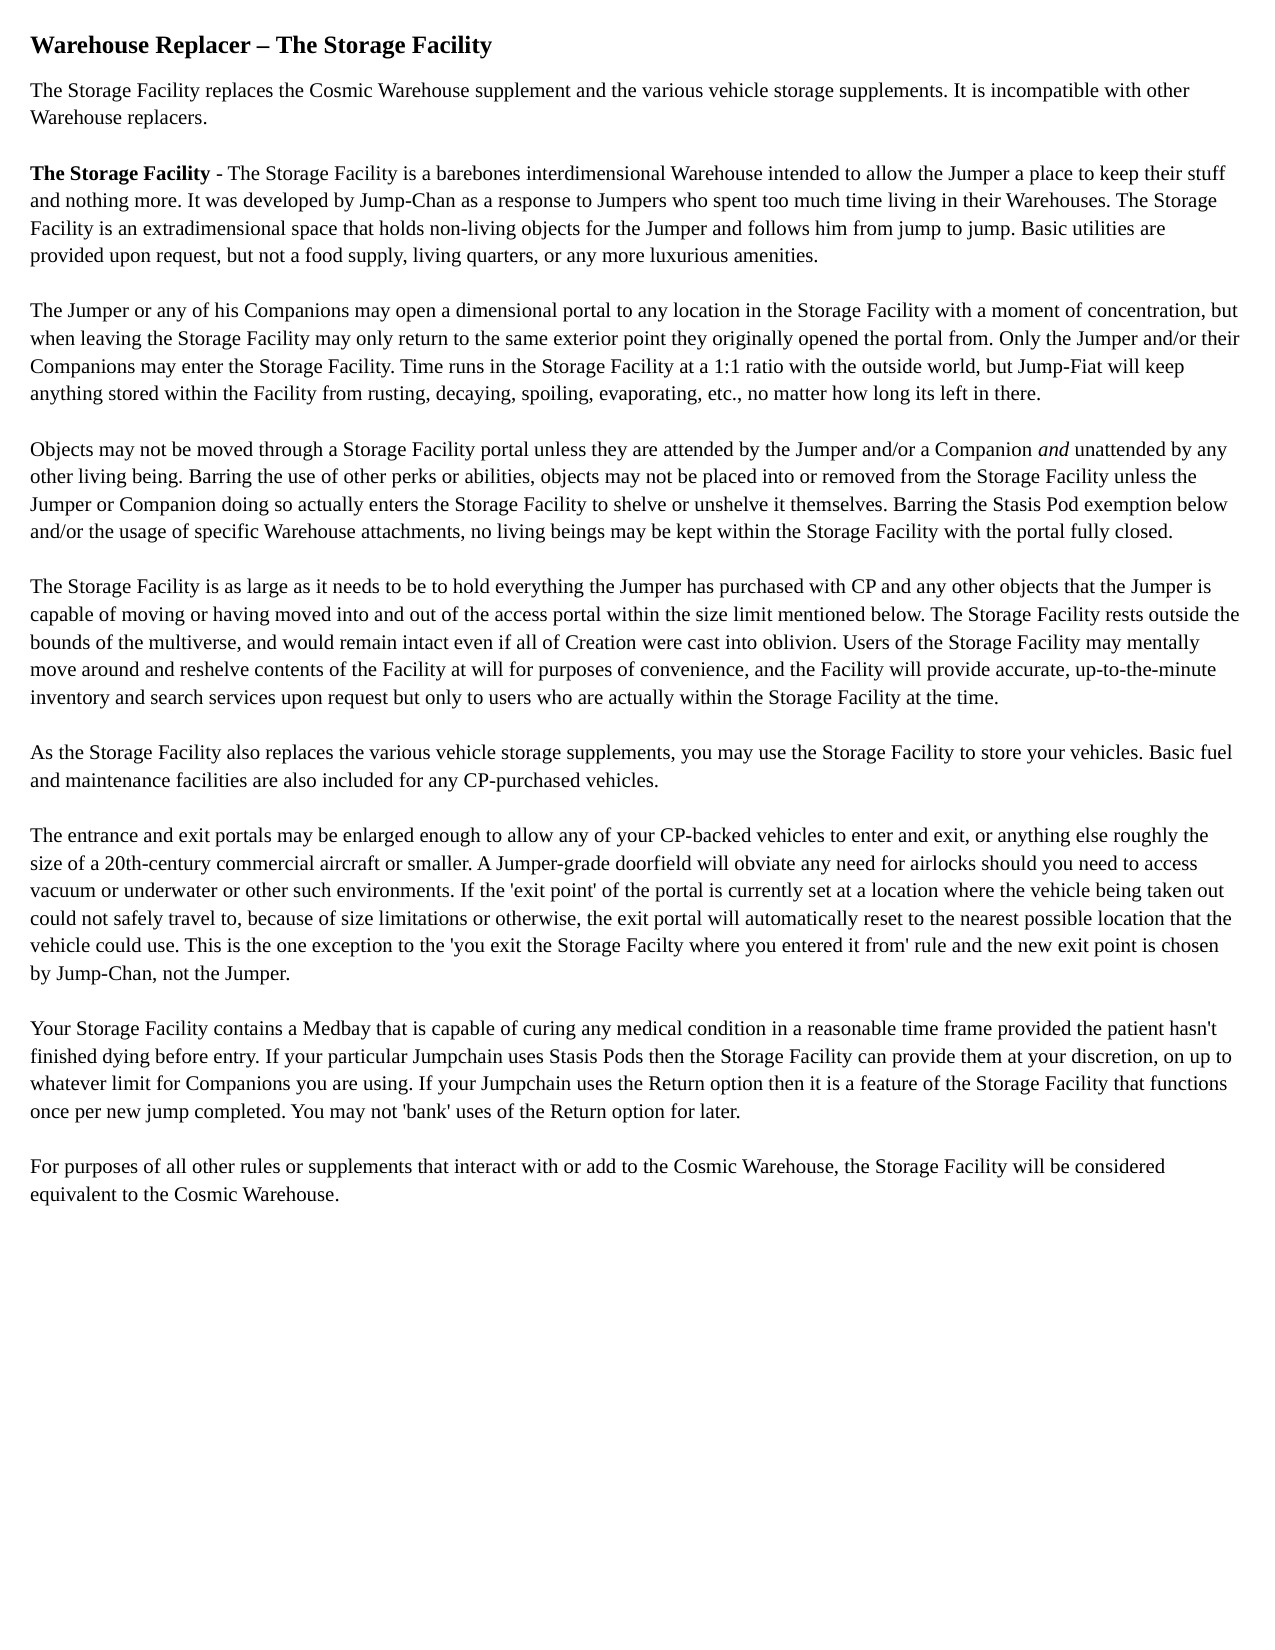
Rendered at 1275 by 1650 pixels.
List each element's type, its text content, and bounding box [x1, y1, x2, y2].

text The Storage Facility replaces the Cosmic Warehouse supplement and the various vehicle storage supplements. It is incompatible with other Warehouse replacers. The Storage Facility - The Storage Facility is a barebones interdimensional Warehouse intended to allow the Jumper a place to keep their stuff and nothing more. It was developed by Jump-Chan as a response to Jumpers who spent too much time living in their Warehouses. The Storage Facility is an extradimensional space that holds non-living objects for the Jumper and follows him from jump to jump. Basic utilities are provided upon request, but not a food supply, living quarters, or any more luxurious amenities. The Jumper or any of his Companions may open a dimensional portal to any location in the Storage Facility with a moment of concentration, but when leaving the Storage Facility may only return to the same exterior point they originally opened the portal from. Only the Jumper and/or their Companions may enter the Storage Facility. Time runs in the Storage Facility at a 1:1 ratio with the outside world, but Jump-Fiat will keep anything stored within the Facility from rusting, decaying, spoiling, evaporating, etc., no matter how long its left in there. Objects may not be moved through a Storage Facility portal unless they are attended by the Jumper and/or a Companion and unattended by any other living being. Barring the use of other perks or abilities, objects may not be placed into or removed from the Storage Facility unless the Jumper or Companion doing so actually enters the Storage Facility to shelve or unshelve it themselves. Barring the Stasis Pod exemption below and/or the usage of specific Warehouse attachments, no living beings may be kept within the Storage Facility with the portal fully closed. The Storage Facility is as large as it needs to be to hold everything the Jumper has purchased with CP and any other objects that the Jumper is capable of moving or having moved into and out of the access portal within the size limit mentioned below. The Storage Facility rests outside the bounds of the multiverse, and would remain intact even if all of Creation were cast into oblivion. Users of the Storage Facility may mentally move around and reshelve contents of the Facility at will for purposes of convenience, and the Facility will provide accurate, up-to-the-minute inventory and search services upon request but only to users who are actually within the Storage Facility at the time. As the Storage Facility also replaces the various vehicle storage supplements, you may use the Storage Facility to store your vehicles. Basic fuel and maintenance facilities are also included for any CP-purchased vehicles. The entrance and exit portals may be enlarged enough to allow any of your CP-backed vehicles to enter and exit, or anything else roughly the size of a 20th-century commercial aircraft or smaller. A Jumper-grade doorfield will obviate any need for airlocks should you need to access vacuum or underwater or other such environments. If the 'exit point' of the portal is currently set at a location where the vehicle being taken out could not safely travel to, because of size limitations or otherwise, the exit portal will automatically reset to the nearest possible location that the vehicle could use. This is the one exception to the 'you exit the Storage Facilty where you entered it from' rule and the new exit point is chosen by Jump-Chan, not the Jumper. Your Storage Facility contains a Medbay that is capable of curing any medical condition in a reasonable time frame provided the patient hasn't finished dying before entry. If your particular Jumpchain uses Stasis Pods then the Storage Facility can provide them at your discretion, on up to whatever limit for Companions you are using. If your Jumpchain uses the Return option then it is a feature of the Storage Facility that functions once per new jump completed. You may not 'bank' uses of the Return option for later. For purposes of all other rules or supplements that interact with or add to the Cosmic Warehouse, the Storage Facility will be considered equivalent to the Cosmic Warehouse. [30, 78, 1245, 1206]
text Warehouse Replacer – The Storage Facility [30, 30, 1245, 59]
